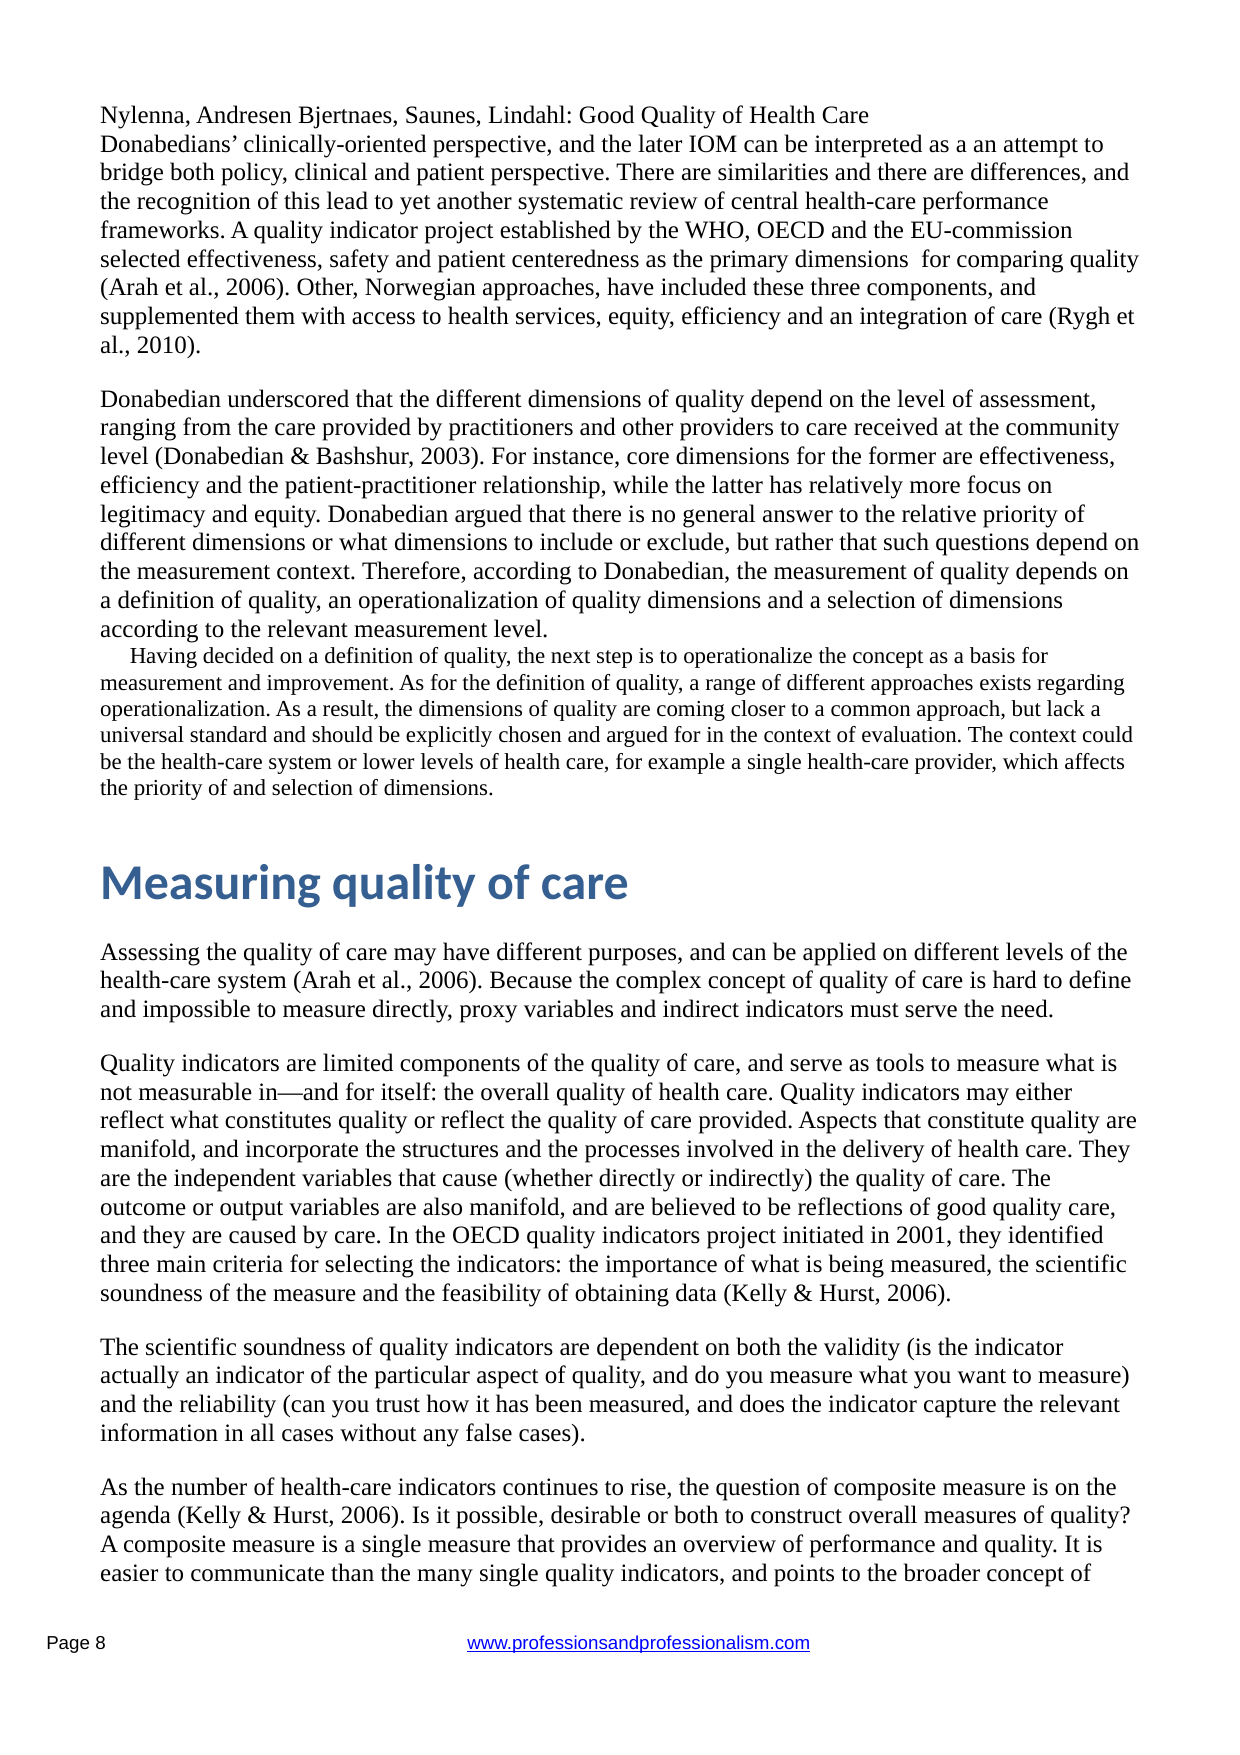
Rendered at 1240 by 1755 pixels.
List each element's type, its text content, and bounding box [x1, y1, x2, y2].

text Having decided on a definition of quality, the next step is to operationalize the concept as a basis for measurement and improvement. As for the definition of quality, a range of different approaches exists regarding operationalization. As a result, the dimensions of quality are coming closer to a common approach, but lack a universal standard and should be explicitly chosen and argued for in the context of evaluation. The context could be the health-care system or lower levels of health care, for example a single health-care provider, which affects the priority of and selection of dimensions. [100, 642, 1139, 801]
subtitle Measuring quality of care [100, 851, 1139, 912]
text The scientific soundness of quality indicators are dependent on both the validity (is the indicator actually an indicator of the particular aspect of quality, and do you measure what you want to measure) and the reliability (can you trust how it has been measured, and does the indicator capture the relevant information in all cases without any false cases). [100, 1332, 1139, 1447]
text Assessing the quality of care may have different purposes, and can be applied on different levels of the health-care system (Arah et al., 2006). Because the complex concept of quality of care is hard to define and impossible to measure directly, proxy variables and indirect indicators must serve the need. [100, 937, 1139, 1023]
text As the number of health-care indicators continues to rise, the question of composite measure is on the agenda (Kelly & Hurst, 2006). Is it possible, desirable or both to construct overall measures of quality? A composite measure is a single measure that provides an overview of performance and quality. It is easier to communicate than the many single quality indicators, and points to the broader concept of [100, 1472, 1139, 1587]
text Donabedian underscored that the different dimensions of quality depend on the level of assessment, ranging from the care provided by practitioners and other providers to care received at the community level (Donabedian & Bashshur, 2003). For instance, core dimensions for the former are effectiveness, efficiency and the patient-practitioner relationship, while the latter has relatively more focus on legitimacy and equity. Donabedian argued that there is no general answer to the relative priority of different dimensions or what dimensions to include or exclude, but rather that such questions depend on the measurement context. Therefore, according to Donabedian, the measurement of quality depends on a definition of quality, an operationalization of quality dimensions and a selection of dimensions according to the relevant measurement level. [100, 384, 1139, 642]
text Donabedians’ clinically-oriented perspective, and the later IOM can be interpreted as a an attempt to bridge both policy, clinical and patient perspective. There are similarities and there are differences, and the recognition of this lead to yet another systematic review of central health-care performance frameworks. A quality indicator project established by the WHO, OECD and the EU-commission selected effectiveness, safety and patient centeredness as the primary dimensions for comparing quality (Arah et al., 2006). Other, Norwegian approaches, have included these three components, and supplemented them with access to health services, equity, efficiency and an integration of care (Rygh et al., 2010). [100, 129, 1139, 359]
text Quality indicators are limited components of the quality of care, and serve as tools to measure what is not measurable in—and for itself: the overall quality of health care. Quality indicators may either reflect what constitutes quality or reflect the quality of care provided. Aspects that constitute quality are manifold, and incorporate the structures and the processes involved in the delivery of health care. They are the independent variables that cause (whether directly or indirectly) the quality of care. The outcome or output variables are also manifold, and are believed to be reflections of good quality care, and they are caused by care. In the OECD quality indicators project initiated in 2001, they identified three main criteria for selecting the indicators: the importance of what is being measured, the scientific soundness of the measure and the feasibility of obtaining data (Kelly & Hurst, 2006). [100, 1048, 1139, 1307]
